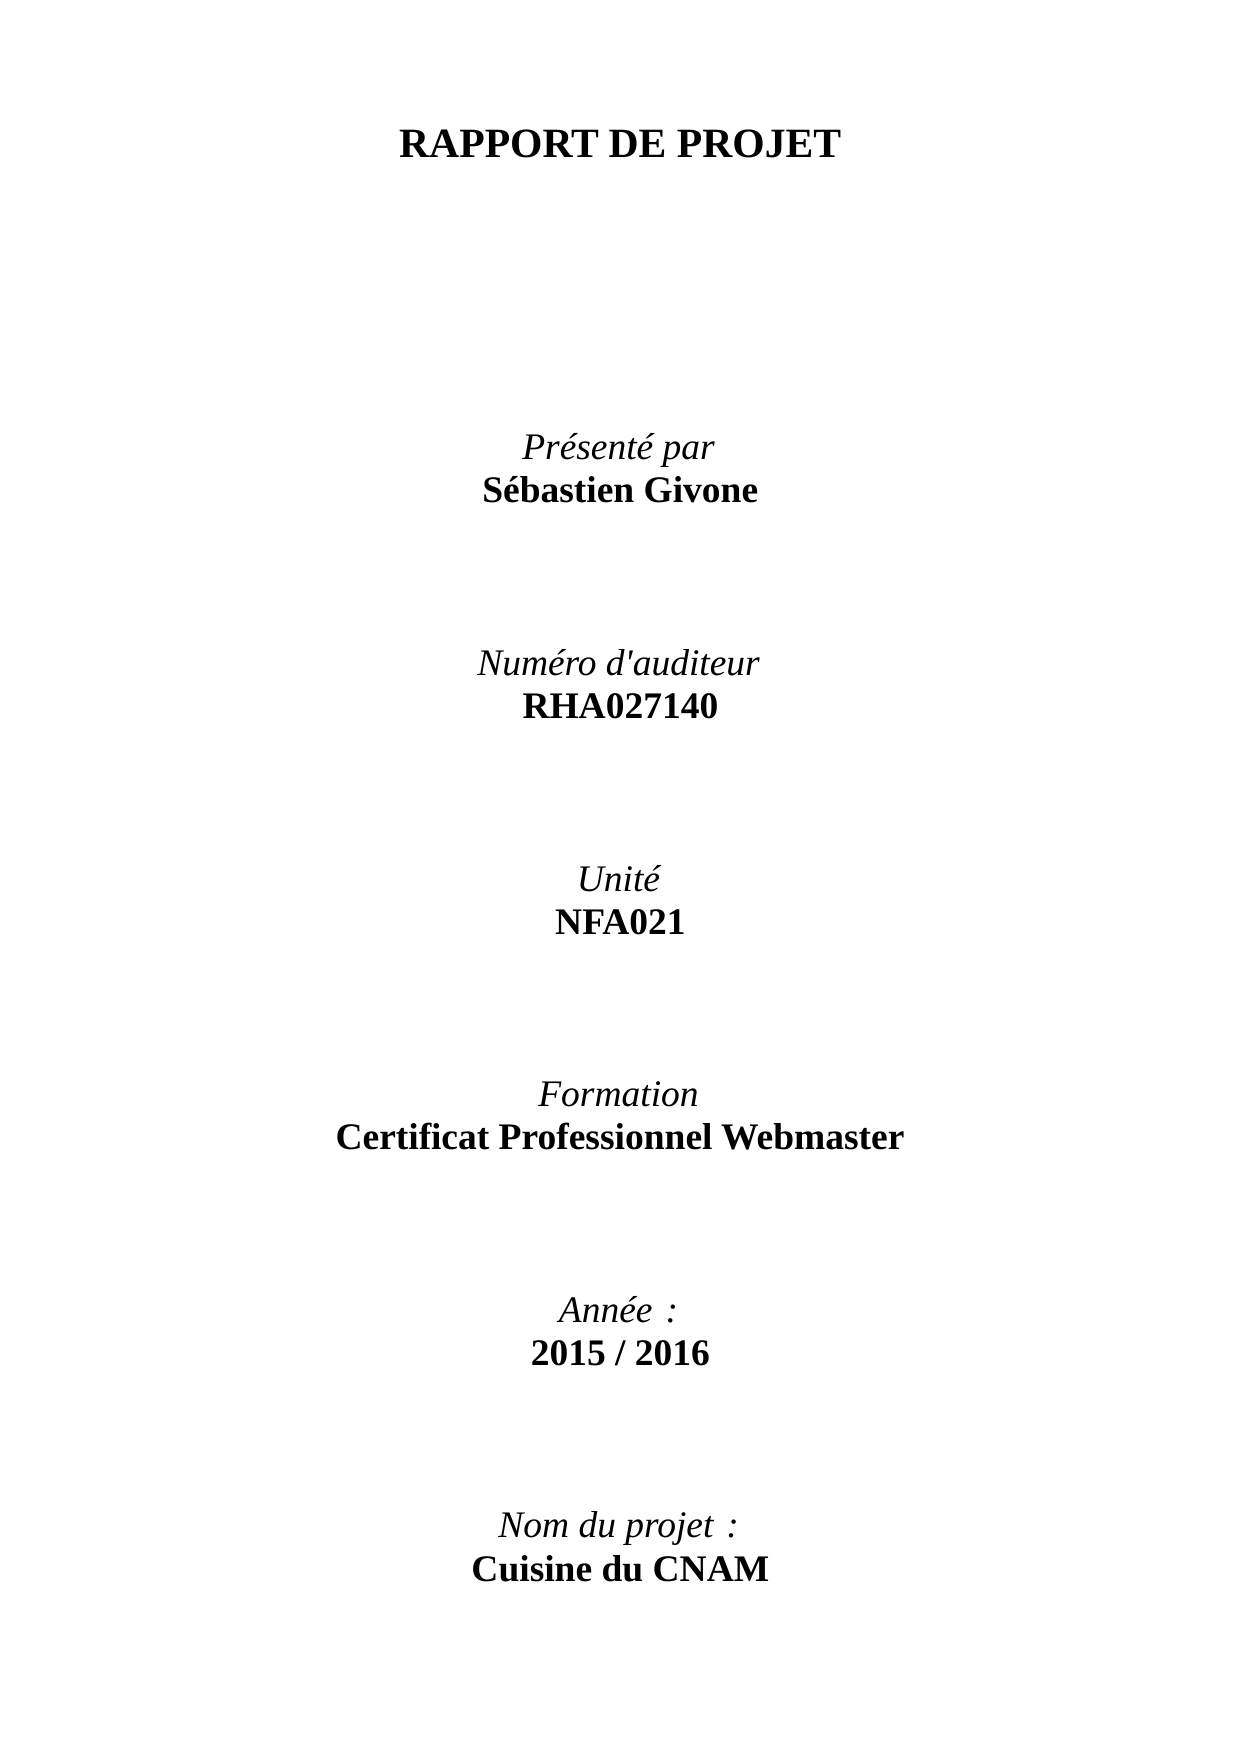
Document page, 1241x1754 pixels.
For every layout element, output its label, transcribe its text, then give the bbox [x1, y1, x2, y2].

text NFA021 [118, 899, 1122, 942]
text Présenté par [118, 425, 1122, 468]
text Année : [118, 1287, 1122, 1330]
text Formation [118, 1072, 1122, 1115]
text 2015 / 2016 [118, 1330, 1122, 1373]
text RAPPORT DE PROJET [118, 118, 1122, 166]
text Nom du projet : [118, 1503, 1122, 1546]
text Cuisine du CNAM [118, 1546, 1122, 1589]
text Sébastien Givone [118, 468, 1122, 511]
text Numéro d'auditeur [118, 640, 1122, 683]
text Unité [118, 856, 1122, 899]
text Certificat Professionnel Webmaster [118, 1115, 1122, 1158]
text RHA027140 [118, 683, 1122, 727]
